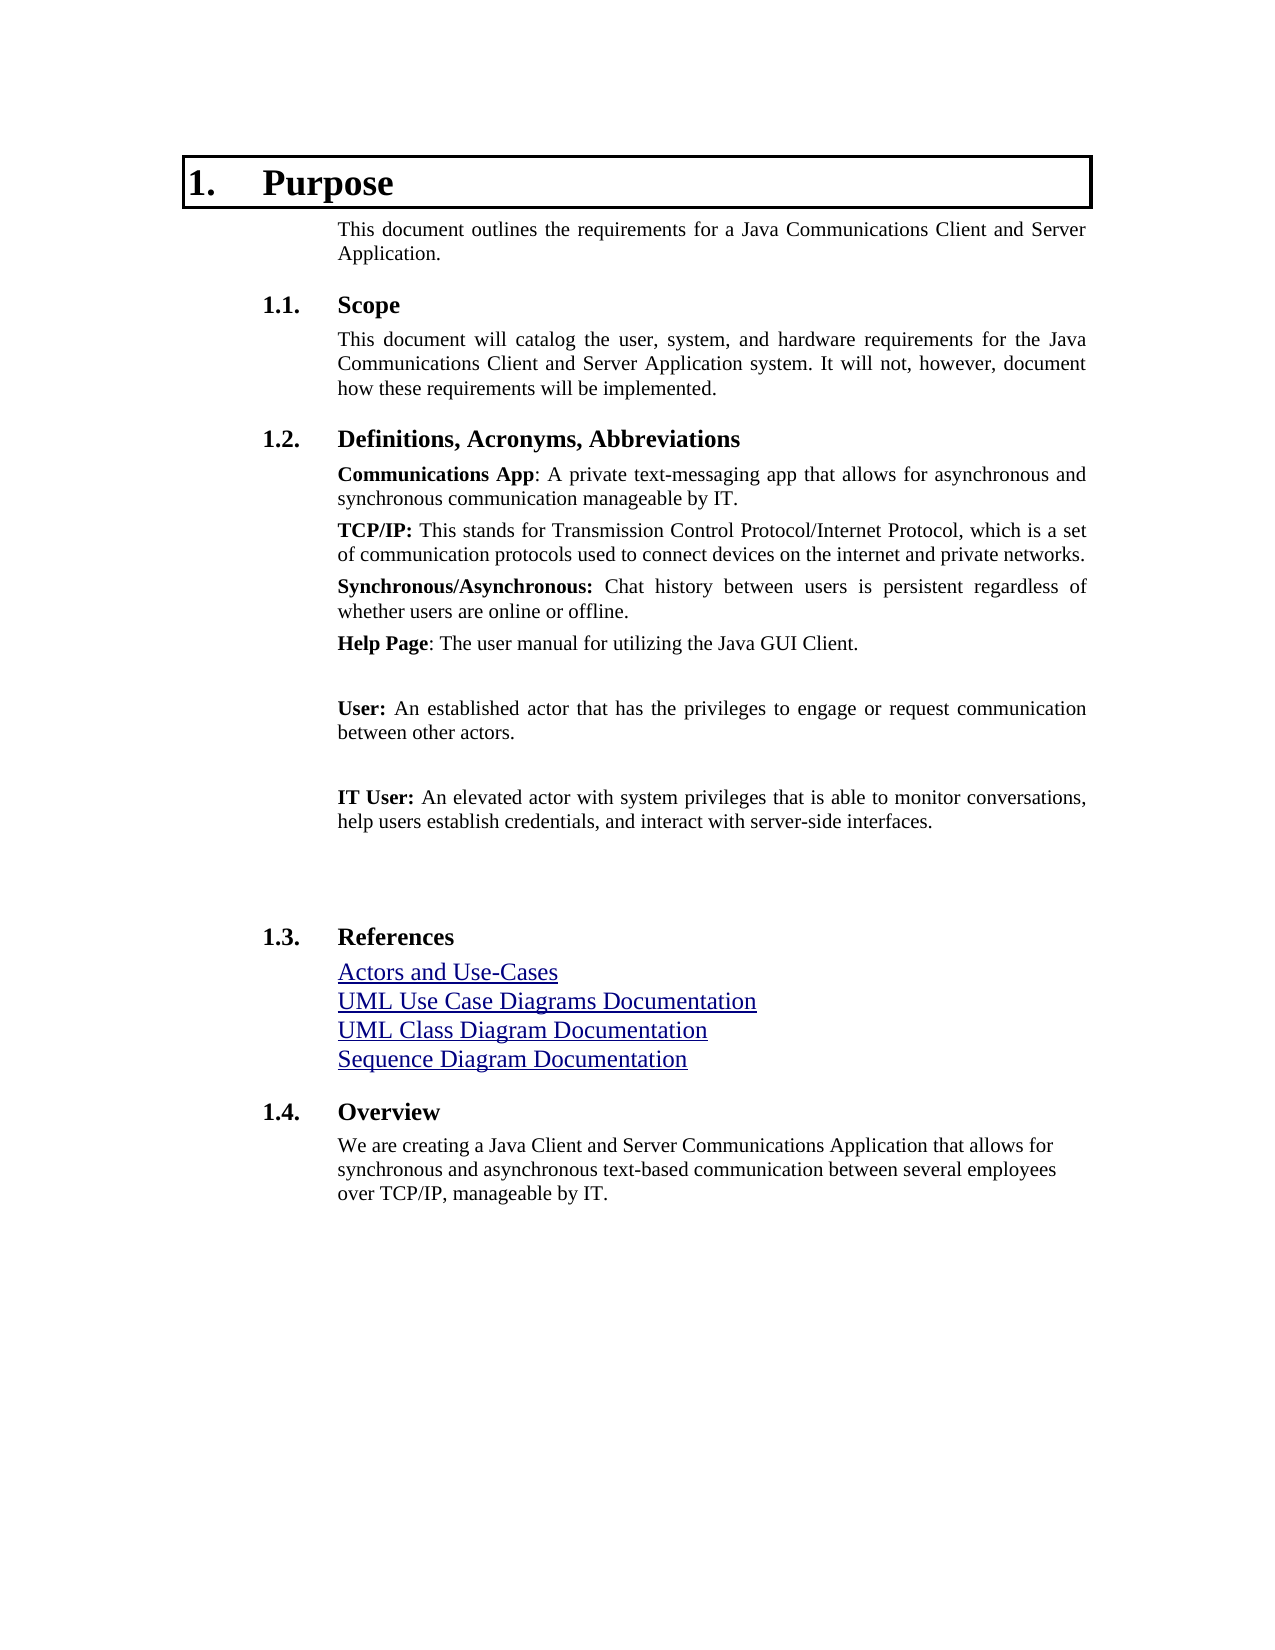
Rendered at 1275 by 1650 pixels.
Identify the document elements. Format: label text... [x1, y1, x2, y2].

text UML Use Case Diagrams Documentation [337, 986, 1087, 1015]
subtitle Purpose [185, 158, 1089, 206]
subtitle Overview [262, 1097, 1087, 1126]
subtitle References [262, 922, 1087, 951]
text This document will catalog the user, system, and hardware requirements for the Java Communications Client and Server Application system. It will not, however, document how these requirements will be implemented. [337, 327, 1087, 399]
text We are creating a Java Client and Server Communications Application that allows for synchronous and asynchronous text-based communication between several employees over TCP/IP, manageable by IT. [337, 1132, 1087, 1205]
text Synchronous/Asynchronous: Chat history between users is persistent regardless of whether users are online or offline. [337, 574, 1087, 623]
text This document outlines the requirements for a Java Communications Client and Server Application. [337, 217, 1087, 265]
subtitle Definitions, Acronyms, Abbreviations [262, 424, 1087, 453]
text User: An established actor that has the privileges to engage or request communication between other actors. [337, 696, 1087, 744]
text Sequence Diagram Documentation [337, 1044, 1087, 1072]
text Help Page: The user manual for utilizing the Java GUI Client. [337, 631, 1087, 655]
text Communications App: A private text-messaging app that allows for asynchronous and synchronous communication manageable by IT. [337, 462, 1087, 510]
text IT User: An elevated actor with system privileges that is able to monitor conversations, help users establish credentials, and interact with server-side interfaces. [337, 784, 1087, 833]
text UML Class Diagram Documentation [337, 1015, 1087, 1044]
subtitle Scope [262, 290, 1087, 319]
text TCP/IP: This stands for Transmission Control Protocol/Internet Protocol, which is a set of communication protocols used to connect devices on the internet and private networks. [337, 518, 1087, 566]
text Actors and Use-Cases [337, 957, 1087, 986]
